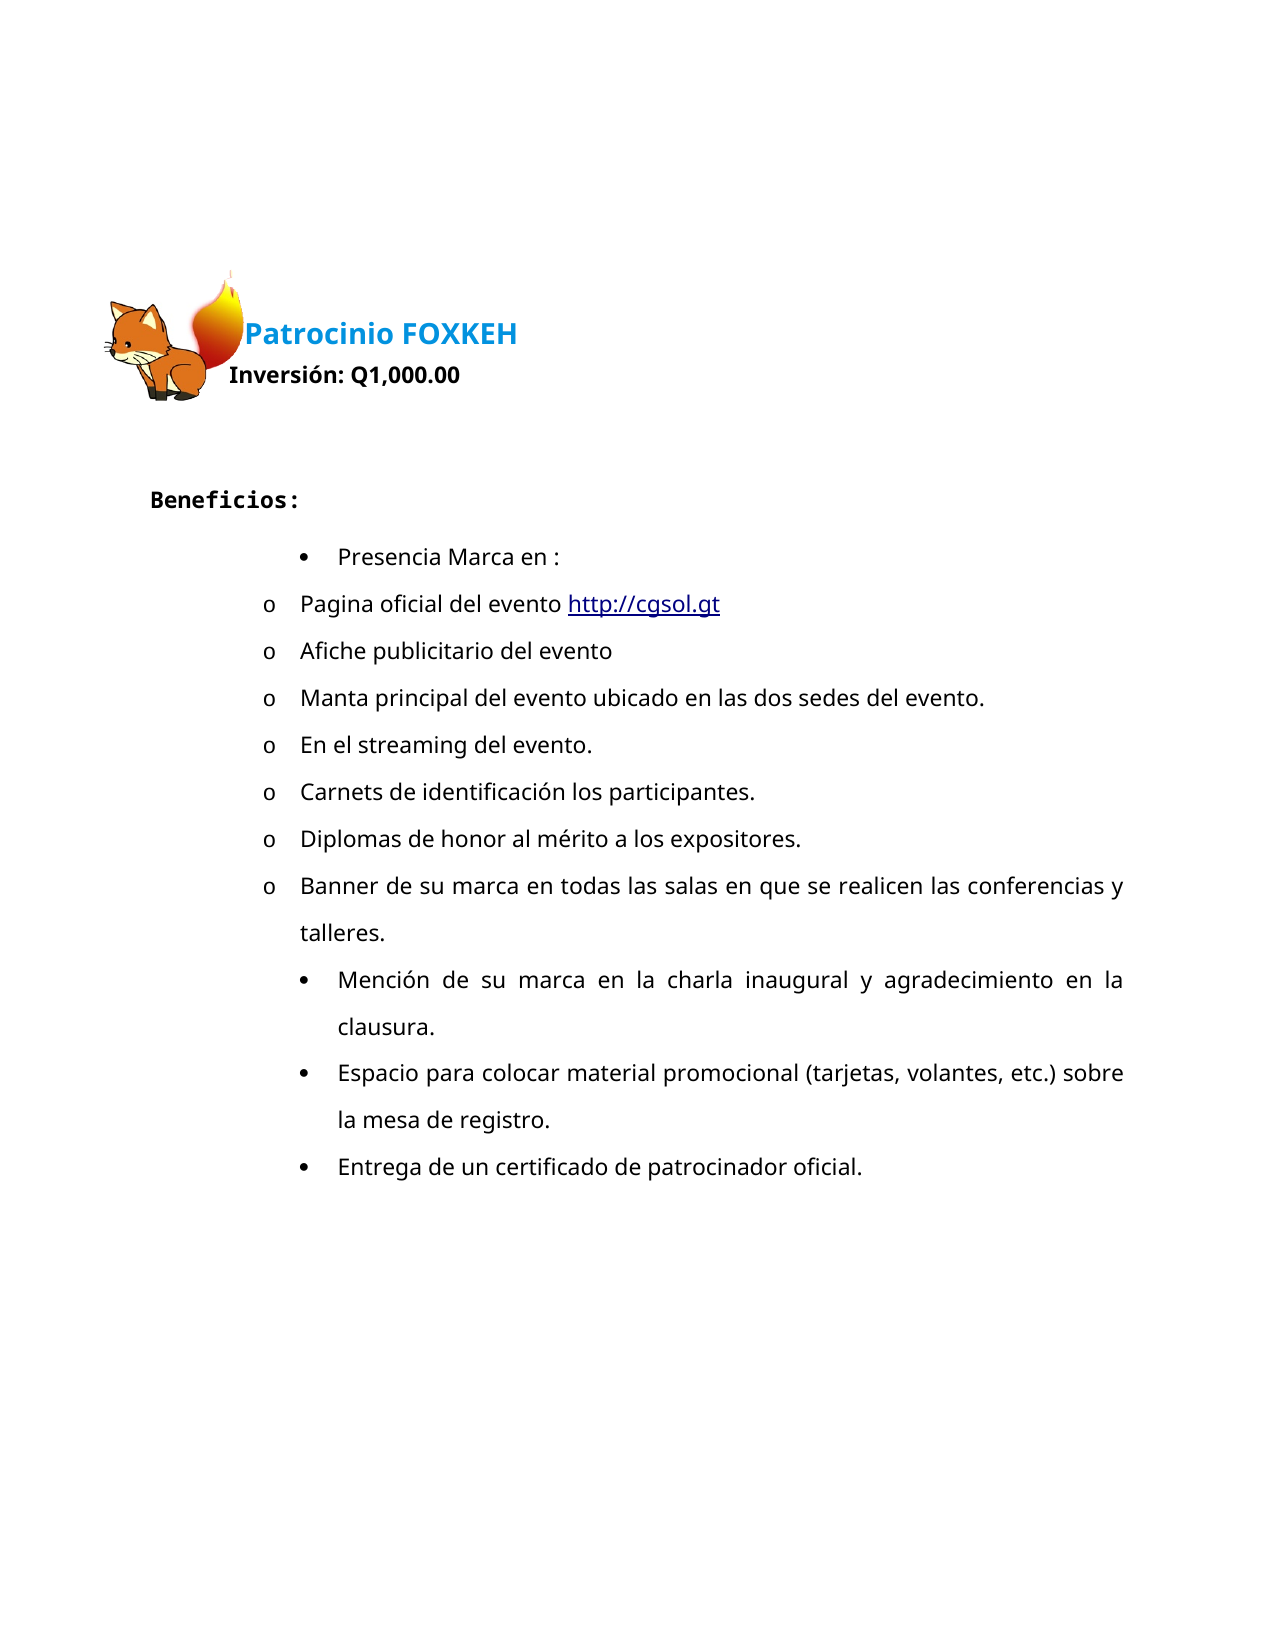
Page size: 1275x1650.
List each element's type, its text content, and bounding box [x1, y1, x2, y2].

list Manta principal del evento ubicado en las dos sedes del evento. [262, 682, 1125, 713]
list Espacio para colocar material promocional (tarjetas, volantes, etc.) sobre la mesa de registro. [300, 1057, 1125, 1135]
list Afiche publicitario del evento [262, 635, 1125, 666]
text Beneficios: [150, 484, 1125, 515]
subtitle Patrocinio FOXKEH [236, 313, 1125, 353]
list Banner de su marca en todas las salas en que se realicen las conferencias y talleres. [262, 870, 1125, 948]
list Mención de su marca en la charla inaugural y agradecimiento en la clausura. [300, 963, 1125, 1042]
list Entrega de un certificado de patrocinador oficial. [300, 1151, 1125, 1182]
list En el streaming del evento. [262, 729, 1125, 760]
list Carnets de identificación los participantes. [262, 776, 1125, 807]
list Presencia Marca en : [300, 541, 1125, 572]
list Diplomas de honor al mérito a los expositores. [262, 823, 1125, 854]
picture [103, 269, 245, 401]
list Pagina oficial del evento http://cgsol.gt [262, 588, 1125, 619]
text Inversión: Q1,000.00 [201, 359, 1125, 390]
